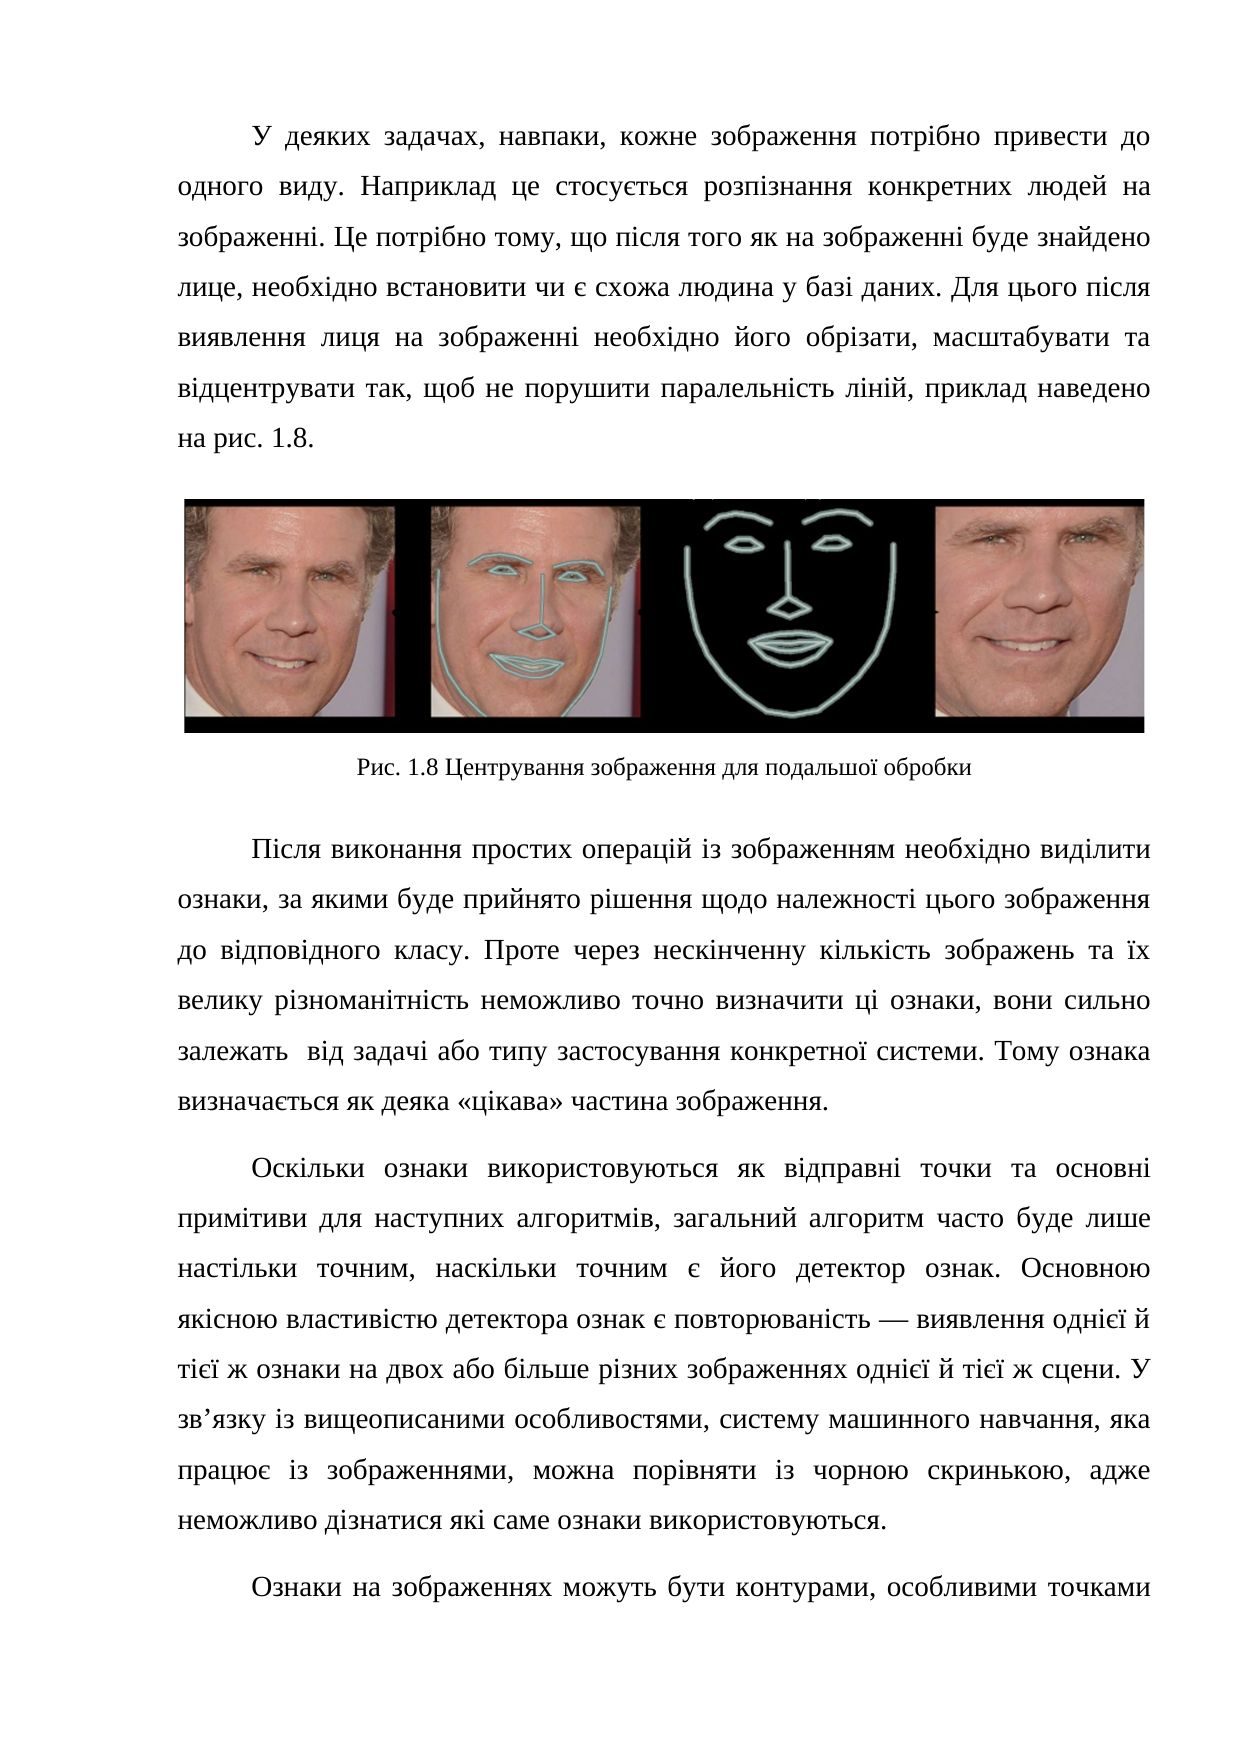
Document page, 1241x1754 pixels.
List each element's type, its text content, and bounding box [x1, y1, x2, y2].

picture [184, 499, 1145, 733]
text Рис. 1.8 Центрування зображення для подальшої обробки [184, 733, 1144, 781]
text Ознаки на зображеннях можуть бути контурами, особливими точками [177, 1569, 1152, 1603]
text У деяких задачах, навпаки, кожне зображення потрібно привести до одного виду. Наприклад це стосується розпізнання конкретних людей на зображенні. Це потрібно тому, що після того як на зображенні буде знайдено лице, необхідно встановити чи є схожа людина у базі даних. Для цього після виявлення лиця на зображенні необхідно його обрізати, масштабувати та відцентрувати так, щоб не порушити паралельність ліній, приклад наведено на рис. 1.8. [177, 118, 1152, 453]
text Після виконання простих операцій із зображенням необхідно виділити ознаки, за якими буде прийнято рішення щодо належності цього зображення до відповідного класу. Проте через нескінченну кількість зображень та їх велику різноманітність неможливо точно визначити ці ознаки, вони сильно залежать від задачі або типу застосування конкретної системи. Тому ознака визначається як деяка «цікава» частина зображення. [177, 487, 1152, 1116]
text Оскільки ознаки використовуються як відправні точки та основні примітиви для наступних алгоритмів, загальний алгоритм часто буде лише настільки точним, наскільки точним є його детектор ознак. Основною якісною властивістю детектора ознак є повторюваність — виявлення однієї й тієї ж ознаки на двох або більше різних зображеннях однієї й тієї ж сцени. У зв’язку із вищеописаними особливостями, систему машинного навчання, яка працює із зображеннями, можна порівняти із чорною скринькою, адже неможливо дізнатися які саме ознаки використовуються. [177, 1150, 1152, 1536]
